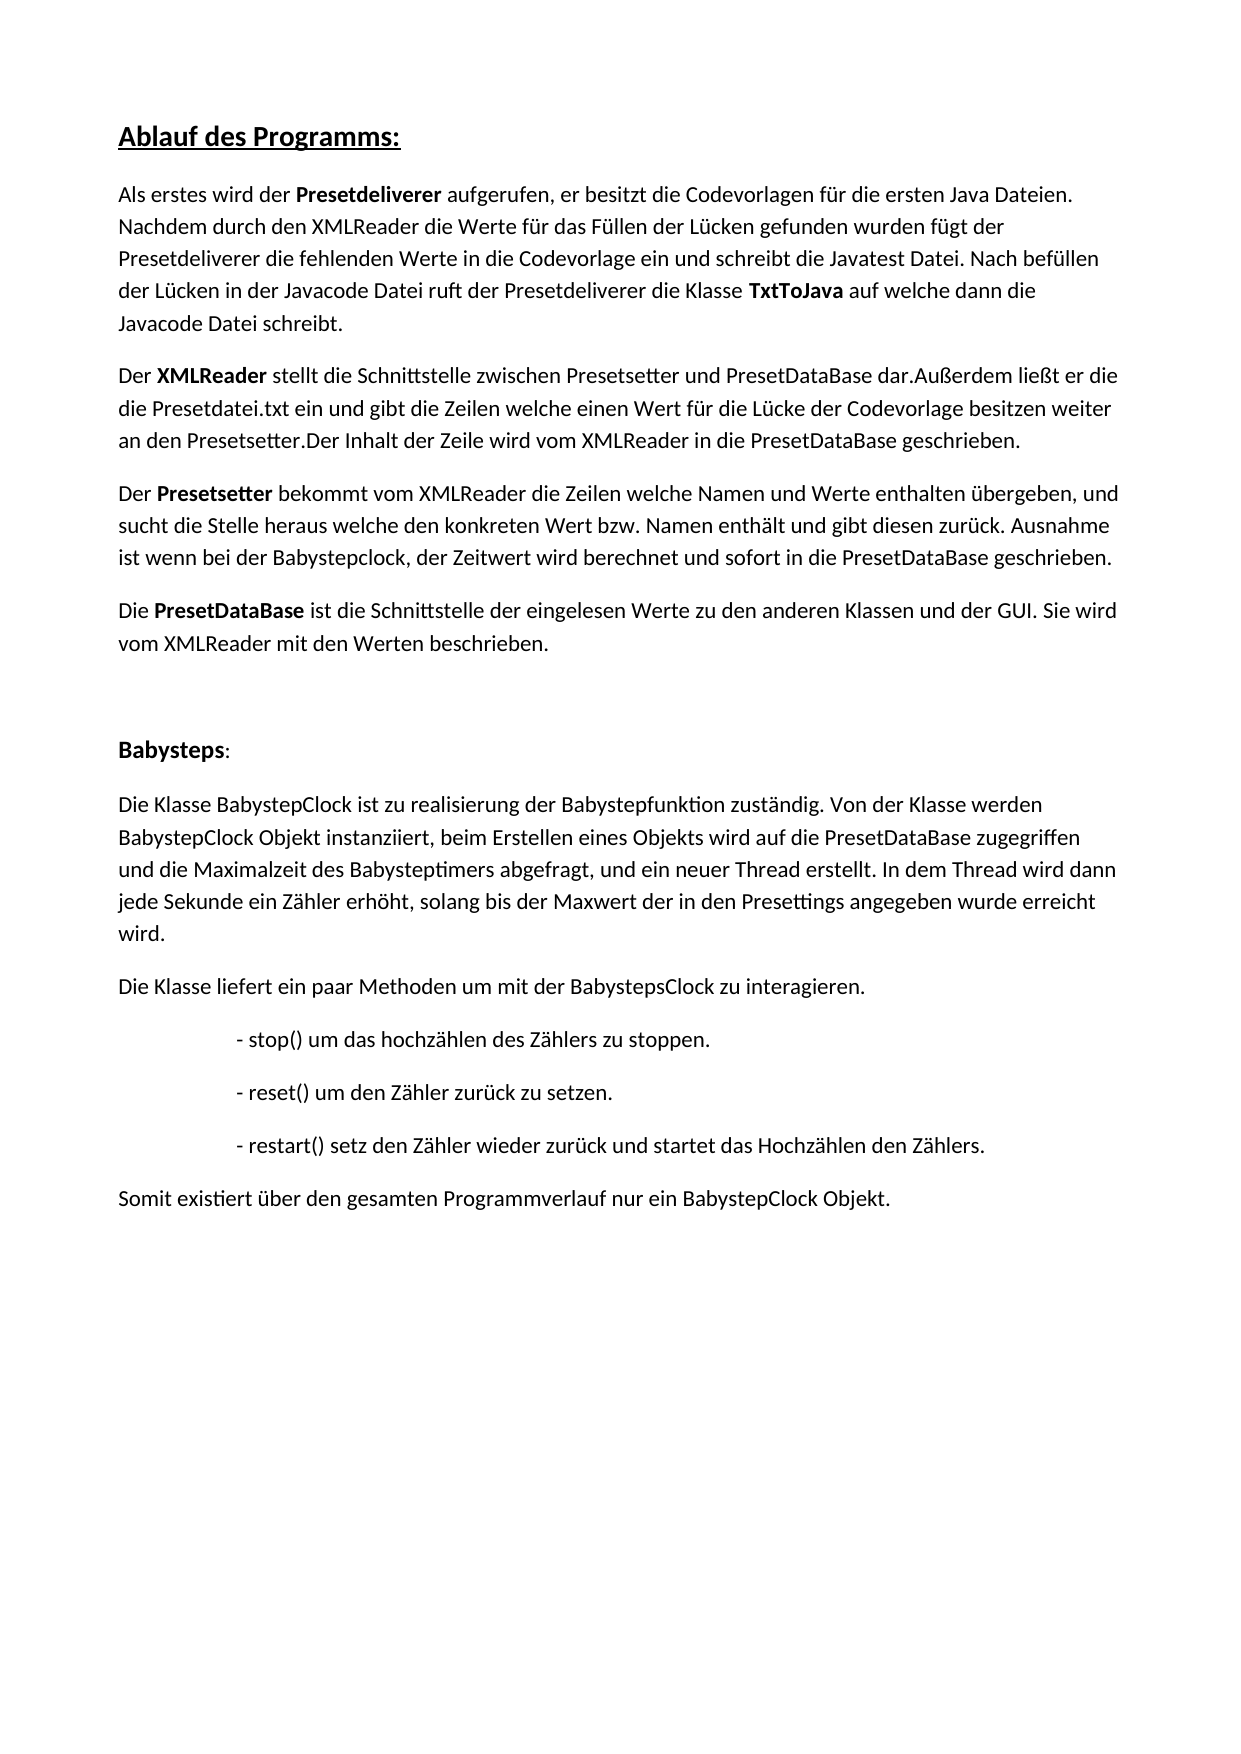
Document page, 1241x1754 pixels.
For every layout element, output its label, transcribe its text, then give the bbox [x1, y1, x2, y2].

text - restart() setz den Zähler wieder zurück und startet das Hochzählen den Zählers. [118, 1131, 1122, 1159]
text Babysteps: [118, 735, 1122, 765]
text Die Klasse BabystepClock ist zu realisierung der Babystepfunktion zuständig. Von der Klasse werden BabystepClock Objekt instanziiert, beim Erstellen eines Objekts wird auf die PresetDataBase zugegriffen und die Maximalzeit des Babysteptimers abgefragt, und ein neuer Thread erstellt. In dem Thread wird dann jede Sekunde ein Zähler erhöht, solang bis der Maxwert der in den Presettings angegeben wurde erreicht wird. [118, 791, 1122, 947]
text Der XMLReader stellt die Schnittstelle zwischen Presetsetter und PresetDataBase dar.Außerdem ließt er die die Presetdatei.txt ein und gibt die Zeilen welche einen Wert für die Lücke der Codevorlage besitzen weiter an den Presetsetter.Der Inhalt der Zeile wird vom XMLReader in die PresetDataBase geschrieben. [118, 362, 1122, 454]
text - stop() um das hochzählen des Zählers zu stoppen. [118, 1025, 1122, 1053]
text Die PresetDataBase ist die Schnittstelle der eingelesen Werte zu den anderen Klassen und der GUI. Sie wird vom XMLReader mit den Werten beschrieben. [118, 596, 1122, 657]
text Die Klasse liefert ein paar Methoden um mit der BabystepsClock zu interagieren. [118, 972, 1122, 1000]
text - reset() um den Zähler zurück zu setzen. [118, 1078, 1122, 1106]
text Ablauf des Programms: [118, 118, 1122, 154]
text Somit existiert über den gesamten Programmverlauf nur ein BabystepClock Objekt. [118, 1184, 1122, 1212]
text Als erstes wird der Presetdeliverer aufgerufen, er besitzt die Codevorlagen für die ersten Java Dateien. Nachdem durch den XMLReader die Werte für das Füllen der Lücken gefunden wurden fügt der Presetdeliverer die fehlenden Werte in die Codevorlage ein und schreibt die Javatest Datei. Nach befüllen der Lücken in der Javacode Datei ruft der Presetdeliverer die Klasse TxtToJava auf welche dann die Javacode Datei schreibt. [118, 180, 1122, 337]
text Der Presetsetter bekommt vom XMLReader die Zeilen welche Namen und Werte enthalten übergeben, und sucht die Stelle heraus welche den konkreten Wert bzw. Namen enthält und gibt diesen zurück. Ausnahme ist wenn bei der Babystepclock, der Zeitwert wird berechnet und sofort in die PresetDataBase geschrieben. [118, 479, 1122, 571]
